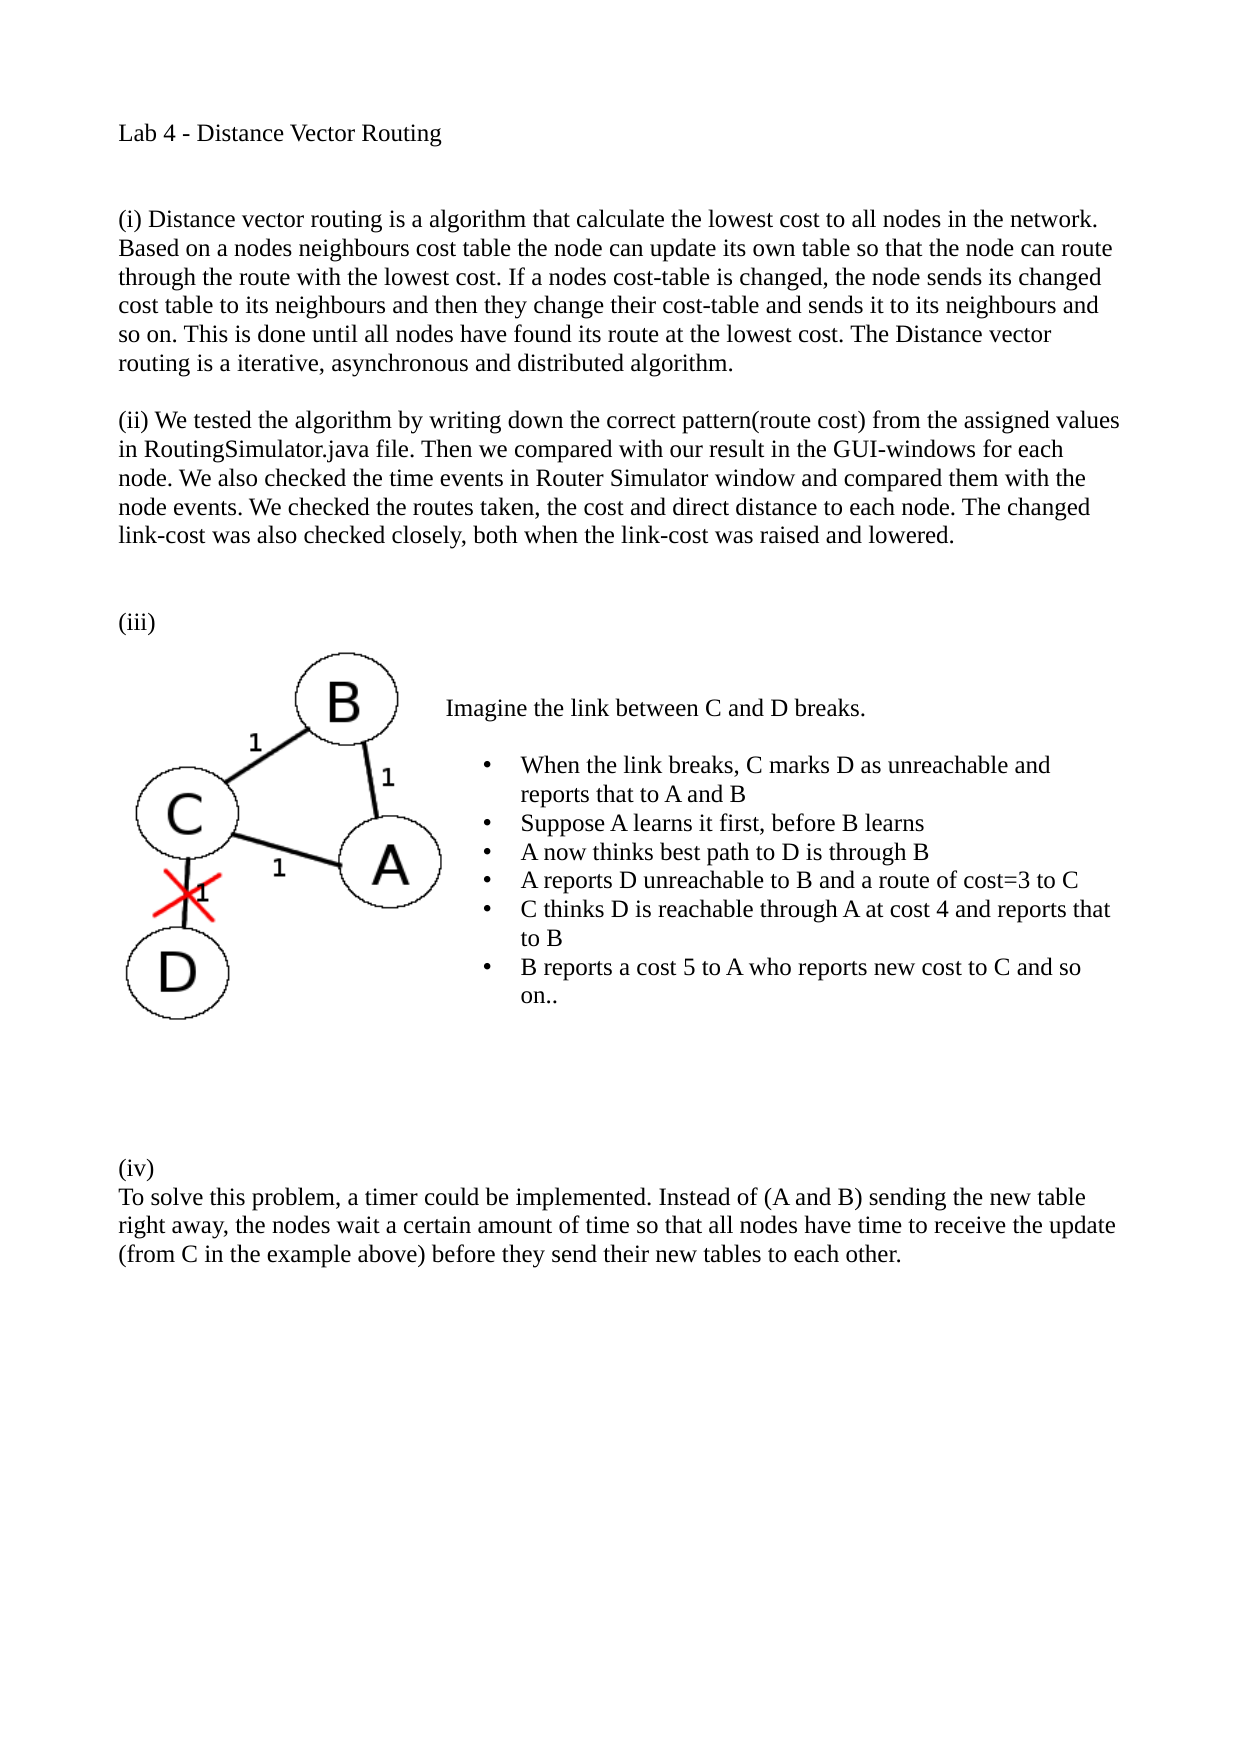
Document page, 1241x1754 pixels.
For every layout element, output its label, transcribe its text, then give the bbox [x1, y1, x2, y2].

list C thinks D is reachable through A at cost 4 and reports that to B [446, 894, 1122, 952]
text Imagine the link between C and D breaks. [446, 693, 1122, 722]
list Suppose A learns it first, before B learns [446, 808, 1122, 837]
text To solve this problem, a timer could be implemented. Instead of (A and B) sending the new table right away, the nodes wait a certain amount of time so that all nodes have time to receive the update (from C in the example above) before they send their new tables to each other. [118, 1182, 1122, 1268]
text (ii) We tested the algorithm by writing down the correct pattern(route cost) from the assigned values in RoutingSimulator.java file. Then we compared with our result in the GUI-windows for each node. We also checked the time events in Router Simulator window and compared them with the node events. We checked the routes taken, the cost and direct distance to each node. The changed link-cost was also checked closely, both when the link-cost was raised and lowered. [118, 406, 1122, 549]
list A reports D unreachable to B and a route of cost=3 to C [446, 866, 1122, 894]
picture [122, 650, 446, 1024]
text Lab 4 - Distance Vector Routing [118, 118, 1122, 147]
list B reports a cost 5 to A who reports new cost to C and so on.. [446, 952, 1122, 1009]
text (iv) [118, 1153, 1122, 1182]
list A now thinks best path to D is through B [446, 837, 1122, 866]
text (iii) [118, 607, 1122, 636]
list When the link breaks, C marks D as unreachable and reports that to A and B [446, 751, 1122, 808]
text (i) Distance vector routing is a algorithm that calculate the lowest cost to all nodes in the network. Based on a nodes neighbours cost table the node can update its own table so that the node can route through the route with the lowest cost. If a nodes cost-table is changed, the node sends its changed cost table to its neighbours and then they change their cost-table and sends it to its neighbours and so on. This is done until all nodes have found its route at the lowest cost. The Distance vector routing is a iterative, asynchronous and distributed algorithm. [118, 204, 1122, 377]
